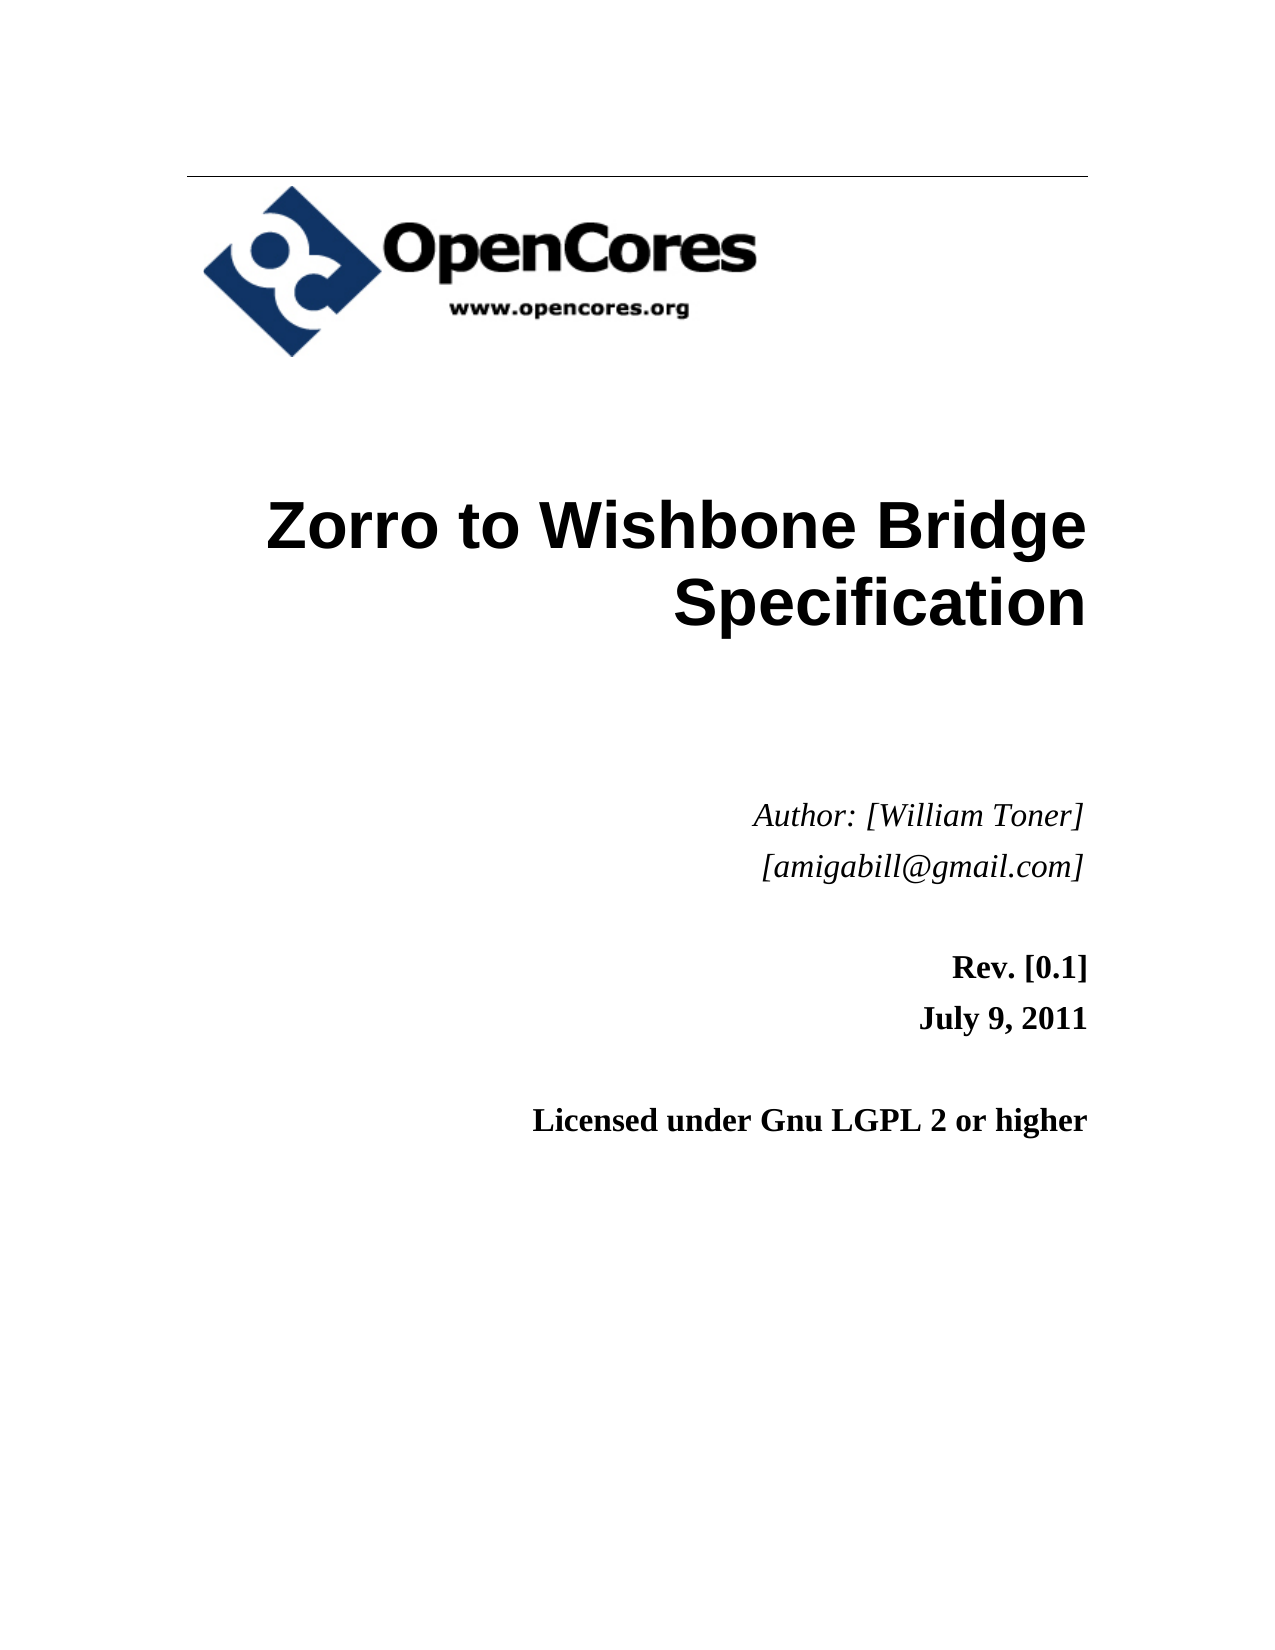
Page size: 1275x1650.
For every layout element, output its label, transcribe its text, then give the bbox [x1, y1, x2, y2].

text Author: [William Toner] [187, 795, 1088, 834]
text July 9, 2011 [187, 999, 1088, 1037]
text [amigabill@gmail.com] [187, 846, 1088, 884]
picture [203, 186, 757, 357]
text Rev. [0.1] [187, 948, 1088, 986]
text Licensed under Gnu LGPL 2 or higher [187, 1100, 1088, 1139]
title Zorro to Wishbone Bridge Specification [187, 486, 1088, 639]
